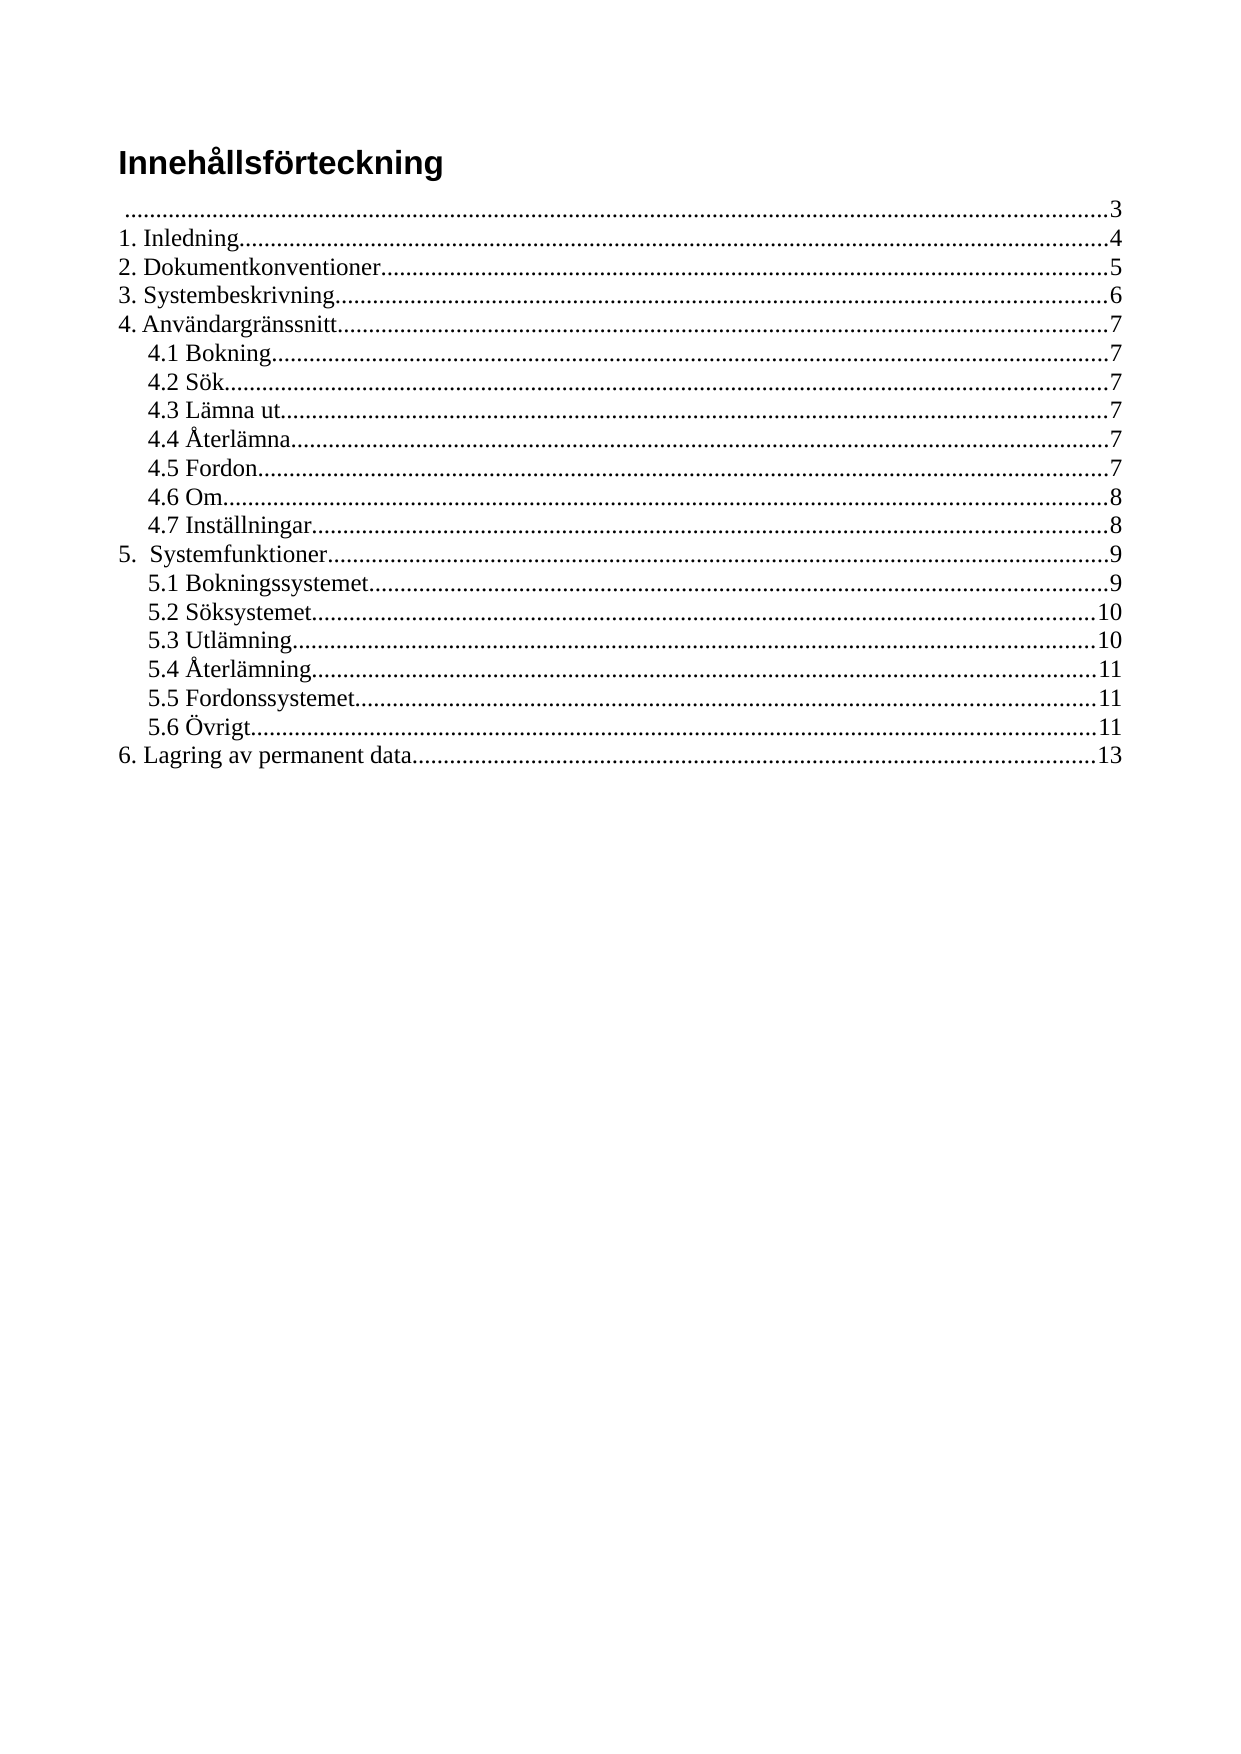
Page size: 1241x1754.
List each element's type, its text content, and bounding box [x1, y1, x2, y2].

text 4.6 Om 8 [148, 482, 1122, 510]
text 6. Lagring av permanent data 13 [118, 740, 1122, 769]
text 2. Dokumentkonventioner 5 [118, 252, 1122, 280]
text 4.7 Inställningar 8 [148, 510, 1122, 539]
text 4.2 Sök 7 [148, 367, 1122, 395]
subtitle Innehållsförteckning [118, 143, 1122, 182]
text 5.1 Bokningssystemet 9 [148, 568, 1122, 597]
text 5.3 Utlämning 10 [148, 625, 1122, 654]
text 5.6 Övrigt 11 [148, 712, 1122, 740]
text 4.1 Bokning 7 [148, 338, 1122, 367]
text 1. Inledning 4 [118, 223, 1122, 252]
text 5. Systemfunktioner 9 [118, 539, 1122, 568]
text 4. Användargränssnitt 7 [118, 309, 1122, 338]
text 5.5 Fordonssystemet 11 [148, 683, 1122, 712]
text 4.4 Återlämna 7 [148, 424, 1122, 453]
text 5.4 Återlämning 11 [148, 654, 1122, 683]
text 5.2 Söksystemet 10 [148, 597, 1122, 625]
text 4.3 Lämna ut 7 [148, 395, 1122, 424]
text 3 [118, 194, 1122, 223]
text 3. Systembeskrivning 6 [118, 280, 1122, 309]
text 4.5 Fordon 7 [148, 453, 1122, 482]
